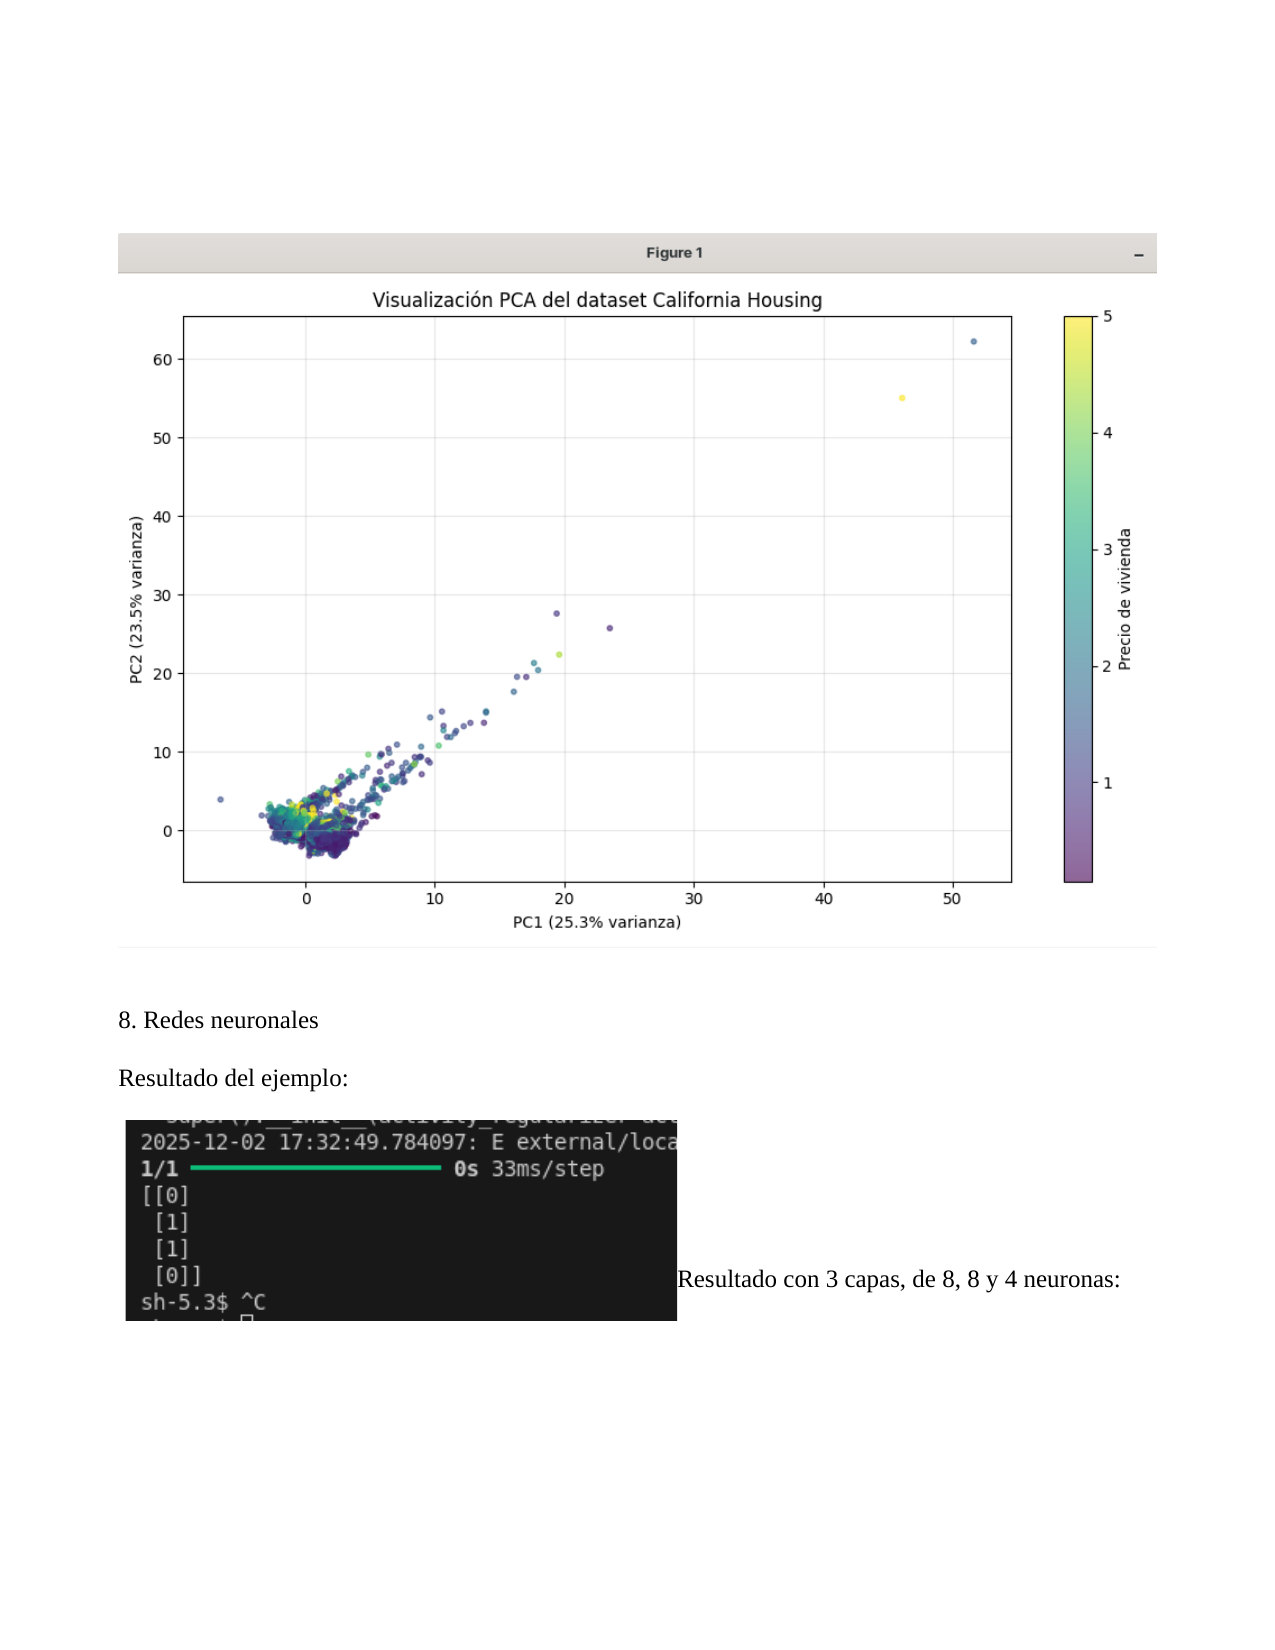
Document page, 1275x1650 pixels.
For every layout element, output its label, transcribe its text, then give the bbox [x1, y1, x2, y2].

text Resultado con 3 capas, de 8, 8 y 4 neuronas: [678, 1264, 1157, 1293]
text Resultado del ejemplo: [118, 1063, 1157, 1091]
picture [125, 1120, 678, 1321]
text 8. Redes neuronales [118, 1005, 1157, 1034]
picture [118, 233, 1157, 948]
